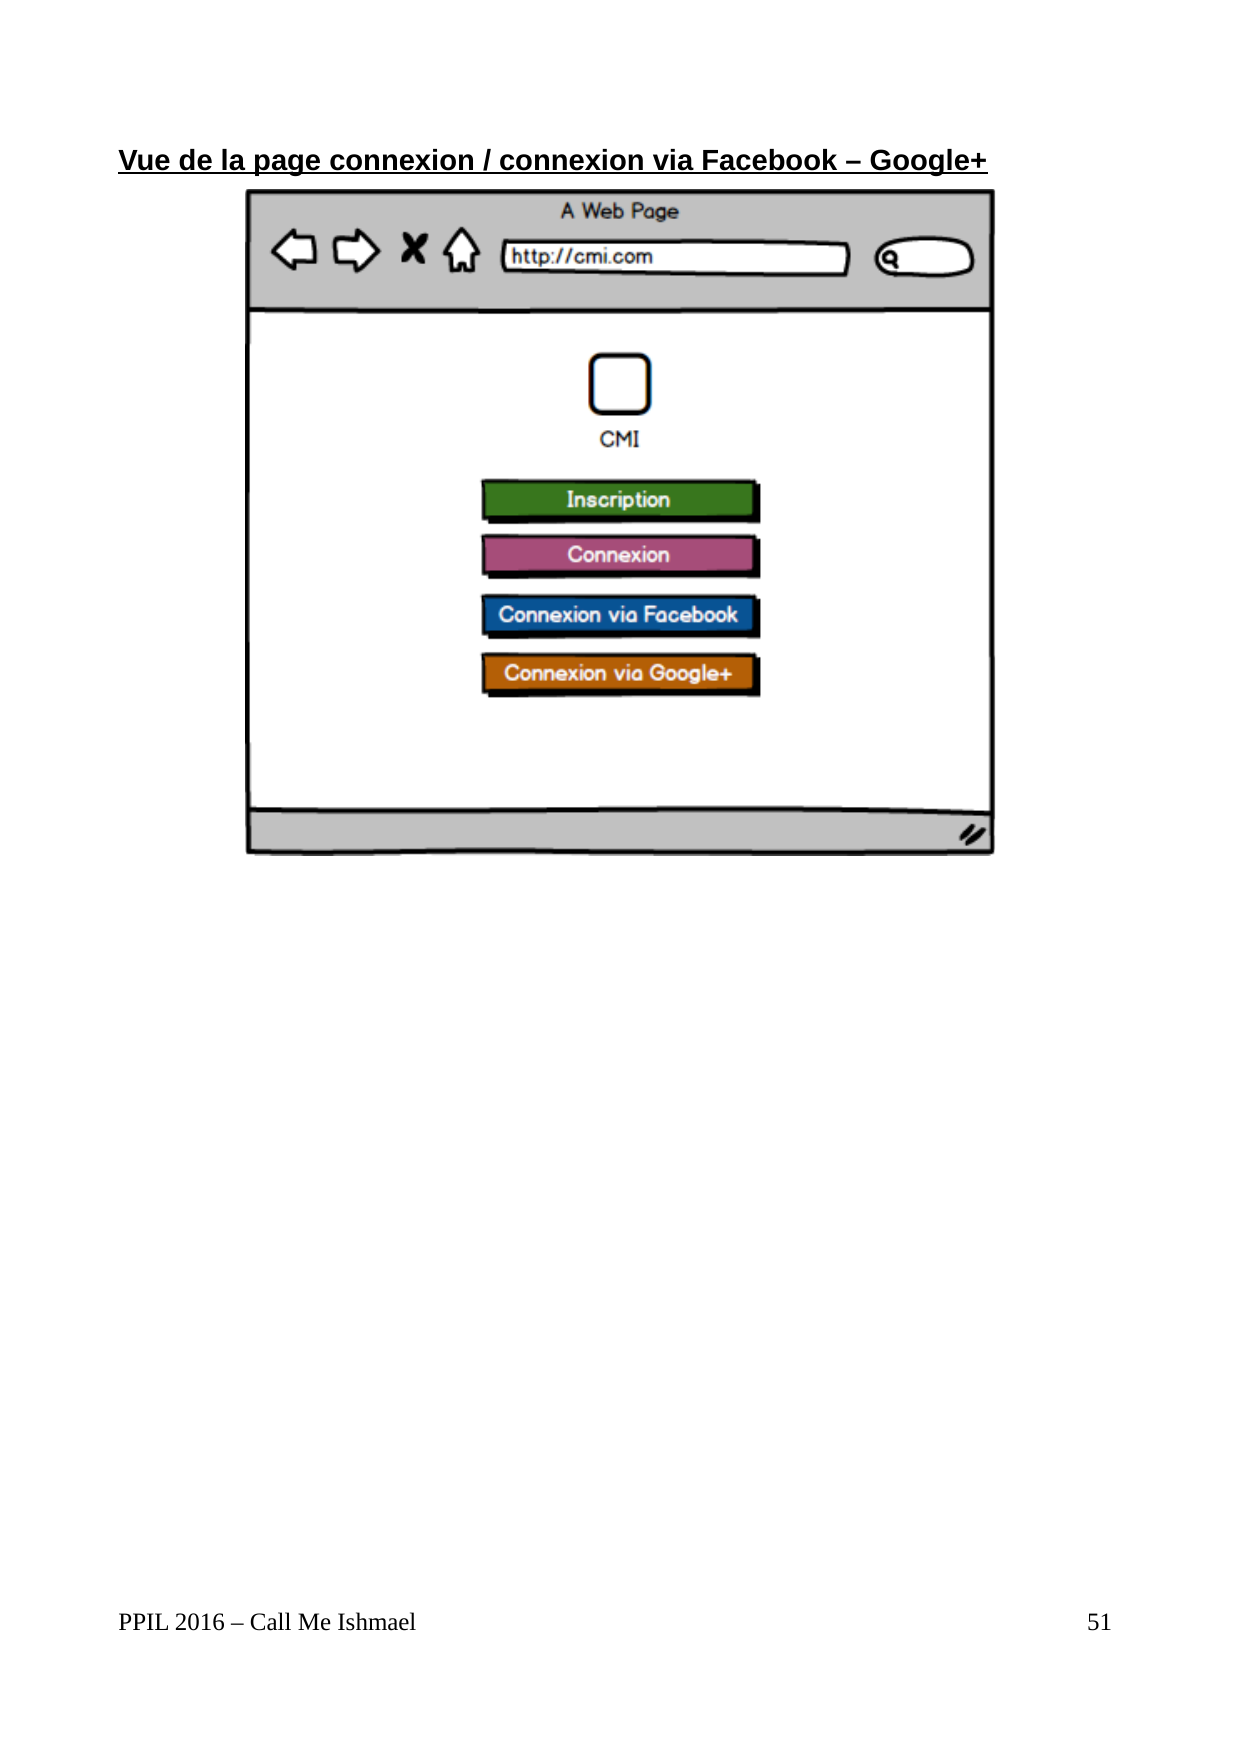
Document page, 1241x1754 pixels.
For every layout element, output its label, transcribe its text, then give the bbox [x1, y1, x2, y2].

picture [245, 189, 995, 856]
subtitle Vue de la page connexion / connexion via Facebook – Google+ [118, 143, 1122, 177]
